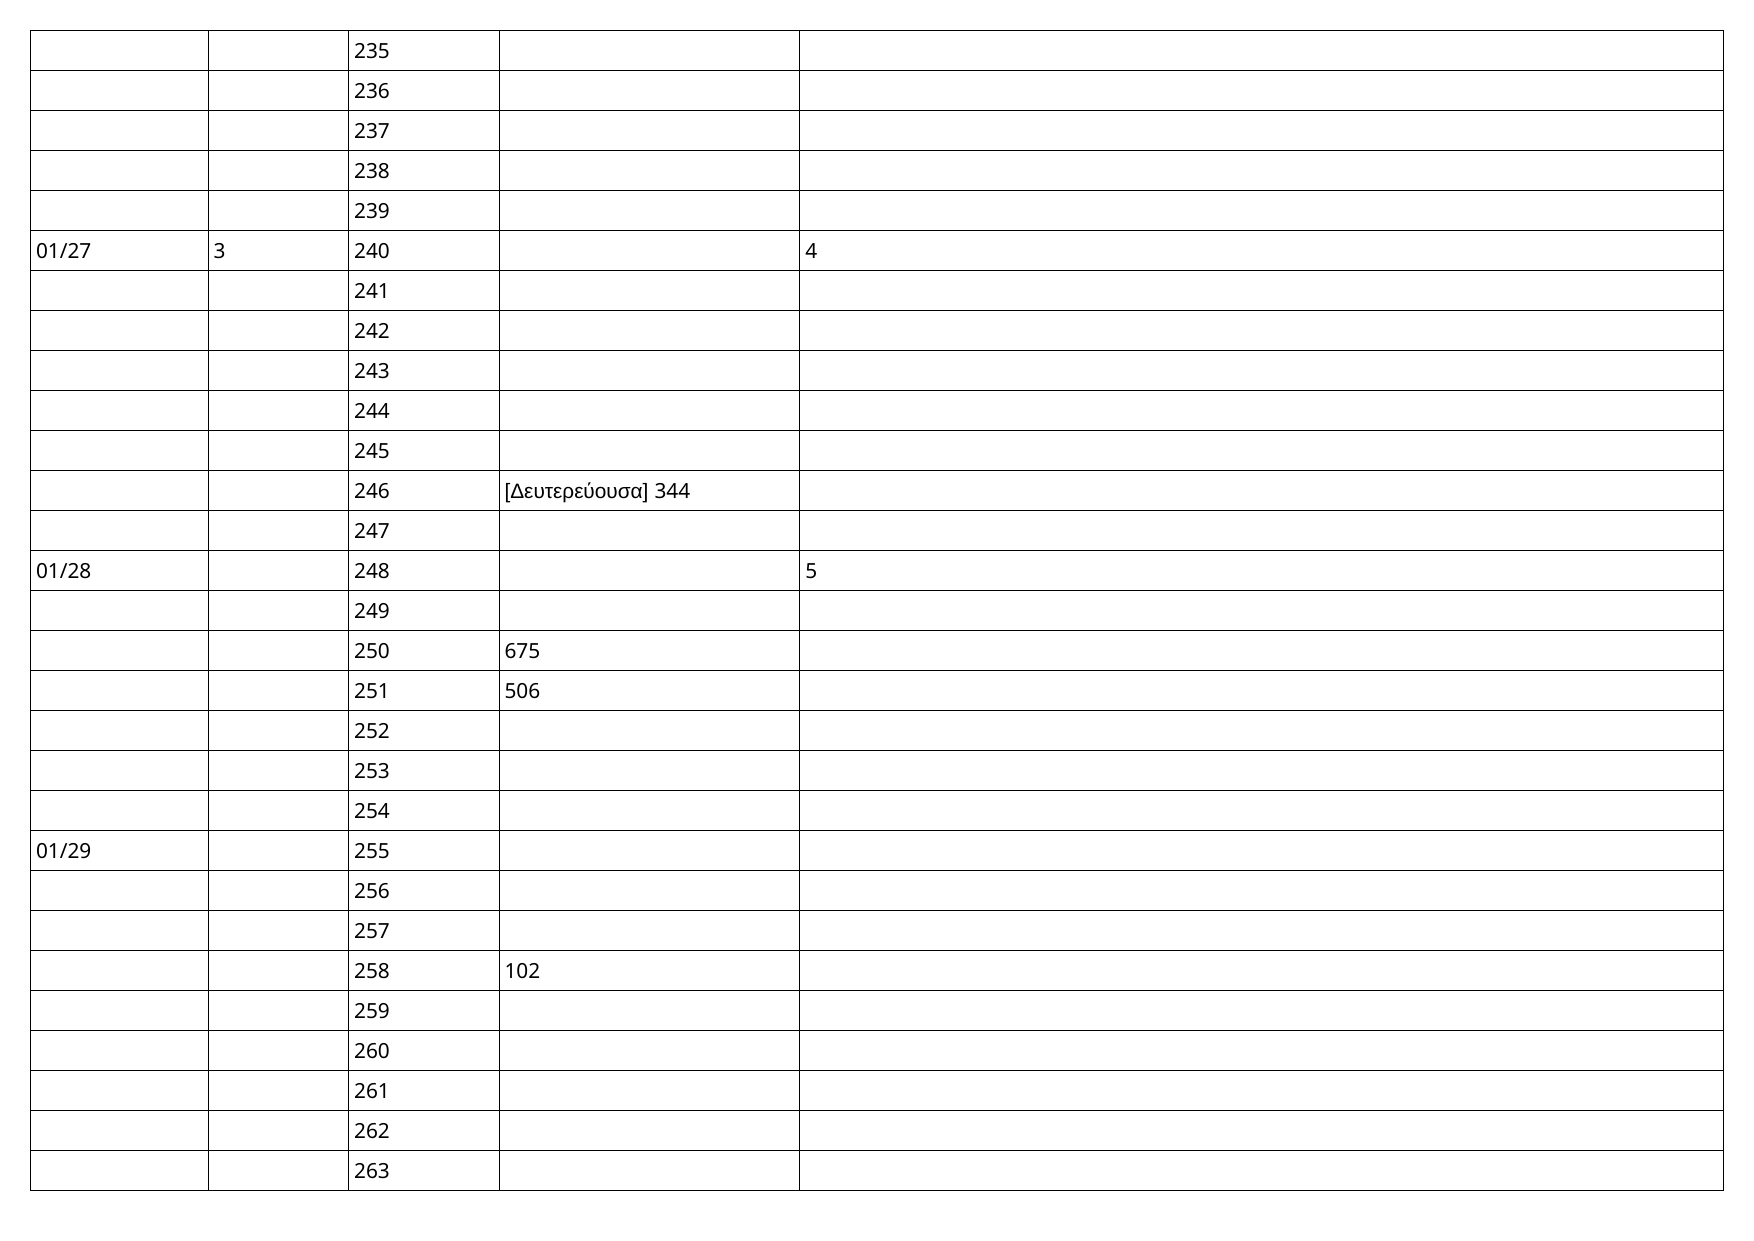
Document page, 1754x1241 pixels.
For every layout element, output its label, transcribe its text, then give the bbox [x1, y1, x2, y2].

table_cell 01/27 [31, 231, 208, 270]
table_cell [31, 71, 208, 110]
table_cell 262 [349, 1111, 499, 1150]
table_cell [800, 751, 1723, 790]
table_cell 250 [349, 631, 499, 670]
table_cell [500, 351, 799, 390]
table_cell 102 [500, 951, 799, 990]
table_cell [800, 791, 1723, 830]
table_cell [800, 911, 1723, 950]
table_cell [31, 871, 208, 910]
table_cell [800, 311, 1723, 350]
table_cell 506 [500, 671, 799, 710]
table_cell [209, 911, 348, 950]
table_cell [500, 111, 799, 150]
table_cell [500, 711, 799, 750]
table_cell 249 [349, 591, 499, 630]
table_cell [209, 311, 348, 350]
table_cell [31, 671, 208, 710]
table_cell [31, 791, 208, 830]
table_cell [800, 31, 1723, 70]
table_cell 254 [349, 791, 499, 830]
table_cell [209, 111, 348, 150]
table_cell 236 [349, 71, 499, 110]
table_cell [800, 351, 1723, 390]
table_cell [800, 1111, 1723, 1150]
table_cell 256 [349, 871, 499, 910]
table_cell [209, 271, 348, 310]
table_cell [209, 151, 348, 190]
table_cell [31, 511, 208, 550]
table_cell [31, 351, 208, 390]
table_cell [209, 191, 348, 230]
table_cell [500, 1151, 799, 1190]
table_cell [500, 911, 799, 950]
table_cell [209, 551, 348, 590]
table_cell 3 [209, 231, 348, 270]
table_cell [31, 991, 208, 1030]
table_cell [500, 311, 799, 350]
table_cell [500, 391, 799, 430]
table_cell [500, 751, 799, 790]
table_cell [31, 631, 208, 670]
table_cell 258 [349, 951, 499, 990]
table_cell [500, 831, 799, 870]
table_cell [800, 111, 1723, 150]
table_cell [800, 71, 1723, 110]
table_cell [209, 351, 348, 390]
table_cell [209, 831, 348, 870]
table_cell [209, 871, 348, 910]
table_cell [209, 31, 348, 70]
table_cell [500, 31, 799, 70]
table_cell [500, 1071, 799, 1110]
table_cell [800, 391, 1723, 430]
table_cell [31, 31, 208, 70]
table_cell 243 [349, 351, 499, 390]
table_cell [500, 551, 799, 590]
table_cell [800, 831, 1723, 870]
table_cell [800, 711, 1723, 750]
table_cell [209, 1151, 348, 1190]
table_cell [209, 391, 348, 430]
table_cell [31, 951, 208, 990]
table_cell [31, 711, 208, 750]
table_cell [209, 711, 348, 750]
table_cell [800, 591, 1723, 630]
table_cell 5 [800, 551, 1723, 590]
table_cell [209, 631, 348, 670]
table_cell [31, 1111, 208, 1150]
table_cell [500, 511, 799, 550]
table_cell 240 [349, 231, 499, 270]
table_cell [800, 471, 1723, 510]
table_cell [209, 791, 348, 830]
table_cell [Δευτερεύουσα] 344 [500, 471, 799, 510]
table_cell [209, 991, 348, 1030]
table_cell [500, 1031, 799, 1070]
table_cell [800, 1151, 1723, 1190]
table_cell 241 [349, 271, 499, 310]
table_cell 242 [349, 311, 499, 350]
table_cell [500, 151, 799, 190]
table_cell [800, 871, 1723, 910]
table_cell 255 [349, 831, 499, 870]
table_cell [31, 1031, 208, 1070]
table_cell [800, 1031, 1723, 1070]
table_cell [500, 1111, 799, 1150]
table_cell [500, 271, 799, 310]
table_cell [31, 431, 208, 470]
table_cell [800, 631, 1723, 670]
table_cell [31, 111, 208, 150]
table_cell 253 [349, 751, 499, 790]
table_cell [500, 791, 799, 830]
table_cell [209, 511, 348, 550]
table_cell 244 [349, 391, 499, 430]
table_cell [500, 431, 799, 470]
table_cell [500, 991, 799, 1030]
table_cell 01/28 [31, 551, 208, 590]
table_cell [209, 751, 348, 790]
table_cell 4 [800, 231, 1723, 270]
table_cell [500, 871, 799, 910]
table_cell 263 [349, 1151, 499, 1190]
table_cell 251 [349, 671, 499, 710]
table_cell [31, 191, 208, 230]
table_cell [209, 591, 348, 630]
table_cell [500, 191, 799, 230]
table_cell [500, 591, 799, 630]
table_cell [31, 751, 208, 790]
table_cell [209, 71, 348, 110]
table_cell 257 [349, 911, 499, 950]
table_cell 235 [349, 31, 499, 70]
table_cell [209, 951, 348, 990]
table_cell [800, 991, 1723, 1030]
table_cell 675 [500, 631, 799, 670]
table_cell 239 [349, 191, 499, 230]
table_cell 238 [349, 151, 499, 190]
table_cell 237 [349, 111, 499, 150]
table_cell [800, 271, 1723, 310]
table_cell 259 [349, 991, 499, 1030]
table_cell 246 [349, 471, 499, 510]
table_cell [800, 671, 1723, 710]
table_cell [500, 71, 799, 110]
table_cell [31, 471, 208, 510]
table_cell [31, 1151, 208, 1190]
table_cell [800, 1071, 1723, 1110]
table_cell [800, 951, 1723, 990]
table_cell [31, 271, 208, 310]
table_cell [800, 431, 1723, 470]
table_cell [31, 911, 208, 950]
table_cell [209, 471, 348, 510]
table_cell [31, 1071, 208, 1110]
table_cell 261 [349, 1071, 499, 1110]
table_cell [209, 1111, 348, 1150]
table_cell [500, 231, 799, 270]
table_cell 245 [349, 431, 499, 470]
table_cell [31, 151, 208, 190]
table_cell 248 [349, 551, 499, 590]
table_cell [800, 511, 1723, 550]
table_cell [31, 311, 208, 350]
table_cell 247 [349, 511, 499, 550]
table_cell 252 [349, 711, 499, 750]
table_cell [800, 151, 1723, 190]
table_cell 01/29 [31, 831, 208, 870]
table_cell 260 [349, 1031, 499, 1070]
table_cell [209, 671, 348, 710]
table_cell [31, 591, 208, 630]
table_cell [800, 191, 1723, 230]
table_cell [31, 391, 208, 430]
table_cell [209, 1031, 348, 1070]
table_cell [209, 431, 348, 470]
table_cell [209, 1071, 348, 1110]
